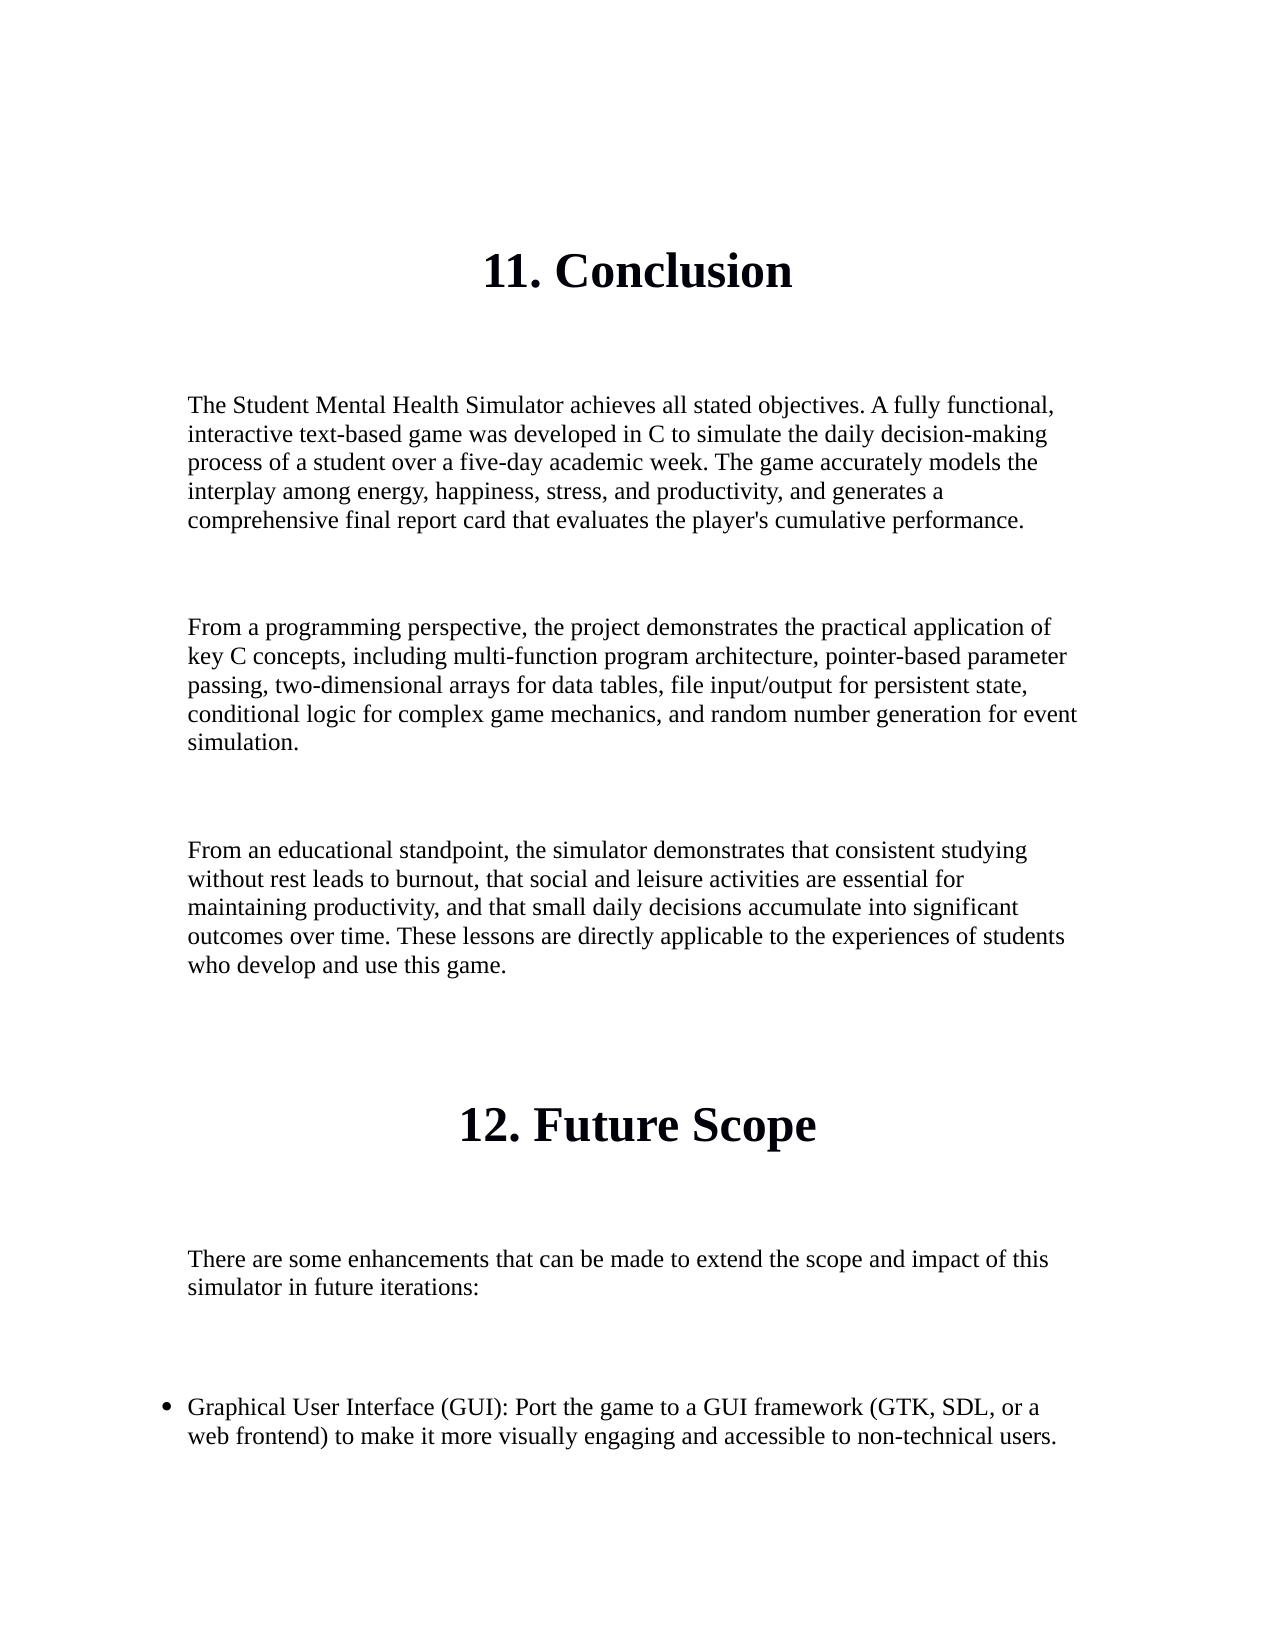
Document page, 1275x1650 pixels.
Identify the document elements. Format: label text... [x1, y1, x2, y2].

subtitle 11. Conclusion [187, 241, 1087, 299]
text From a programming perspective, the project demonstrates the practical application of key C concepts, including multi-function program architecture, pointer-based parameter passing, two-dimensional arrays for data tables, file input/output for persistent state, conditional logic for complex game mechanics, and random number generation for event simulation. [187, 612, 1087, 756]
text The Student Mental Health Simulator achieves all stated objectives. A fully functional, interactive text-based game was developed in C to simulate the daily decision-making process of a student over a five-day academic week. The game accurately models the interplay among energy, happiness, stress, and productivity, and generates a comprehensive final report card that evaluates the player's cumulative performance. [187, 390, 1087, 534]
list Graphical User Interface (GUI): Port the game to a GUI framework (GTK, SDL, or a web frontend) to make it more visually engaging and accessible to non-technical users. [162, 1392, 1087, 1450]
text There are some enhancements that can be made to extend the scope and impact of this simulator in future iterations: [187, 1244, 1087, 1301]
text From an educational standpoint, the simulator demonstrates that consistent studying without rest leads to burnout, that social and leisure activities are essential for maintaining productivity, and that small daily decisions accumulate into significant outcomes over time. These lessons are directly applicable to the experiences of students who develop and use this game. [187, 835, 1087, 979]
subtitle 12. Future Scope [187, 1095, 1087, 1152]
